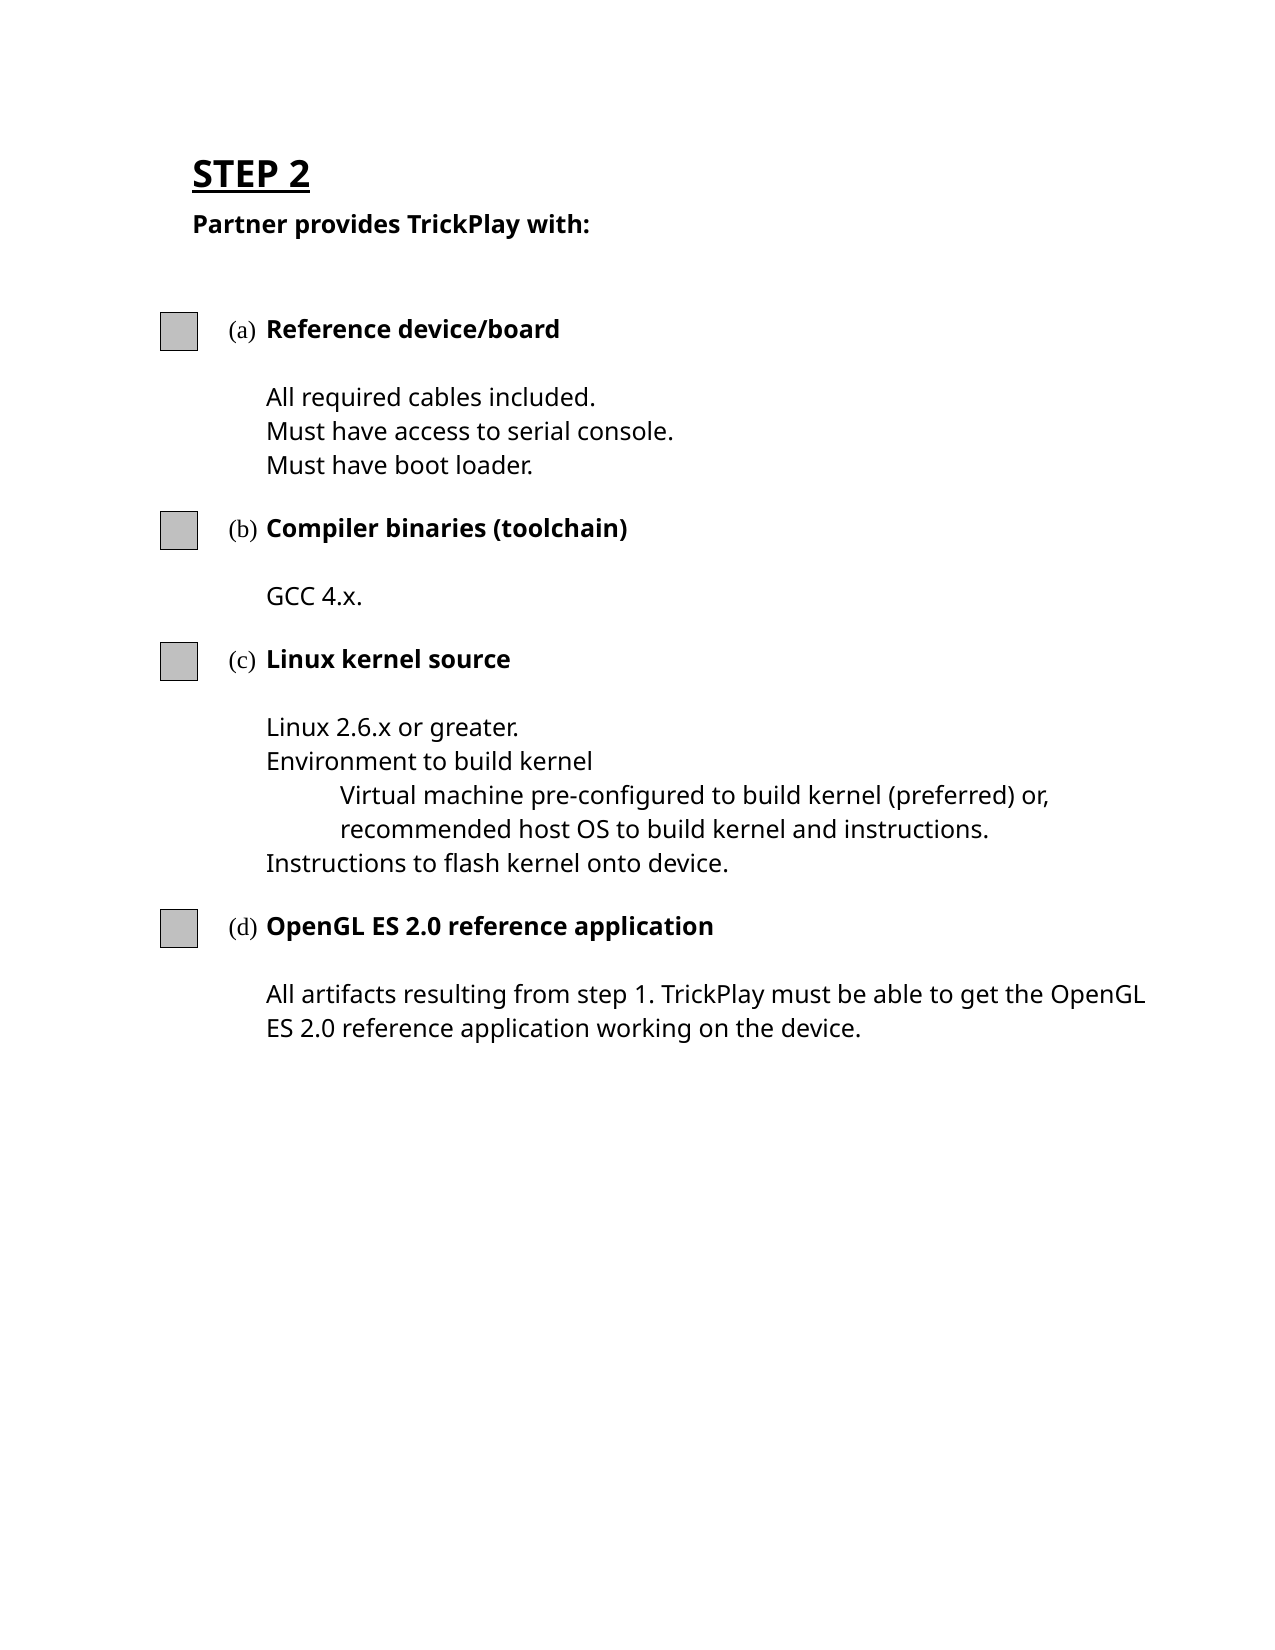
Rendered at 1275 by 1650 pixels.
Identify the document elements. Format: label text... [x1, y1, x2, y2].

list Linux kernel source Linux 2.6.x or greater. Environment to build kernel Virtual machine pre-configured to build kernel (preferred) or, recommended host OS to build kernel and instructions. Instructions to flash kernel onto device. [228, 641, 1157, 909]
text Partner provides TrickPlay with: [118, 198, 1157, 243]
list Compiler binaries (toolchain) GCC 4.x. [228, 511, 1157, 641]
list Reference device/board All required cables included. Must have access to serial console. Must have boot loader. [228, 311, 1157, 511]
list OpenGL ES 2.0 reference application All artifacts resulting from step 1. TrickPlay must be able to get the OpenGL ES 2.0 reference application working on the device. [228, 909, 1157, 1045]
text STEP 2 [118, 147, 1157, 198]
